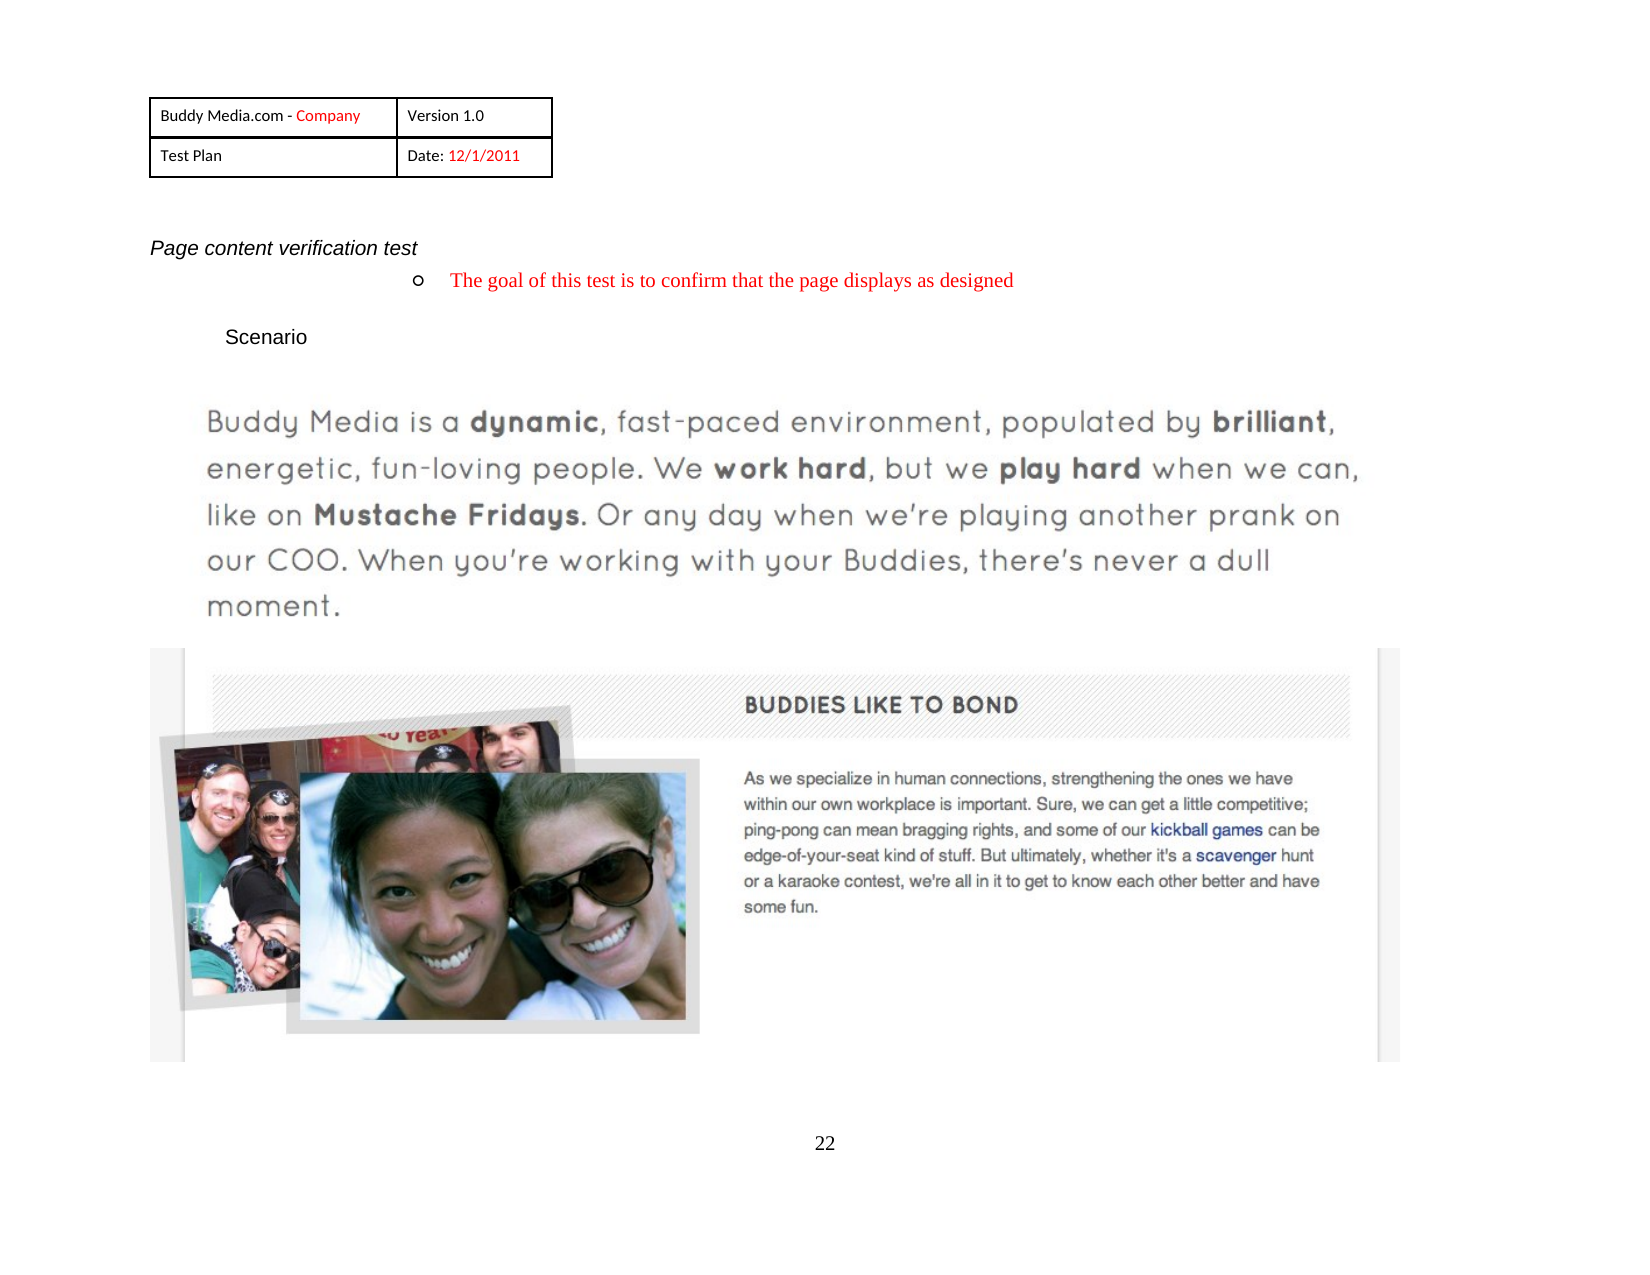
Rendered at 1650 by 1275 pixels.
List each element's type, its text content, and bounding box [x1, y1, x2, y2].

subtitle Page content verification test [150, 237, 1500, 260]
picture [150, 354, 1400, 1062]
list The goal of this test is to confirm that the page displays as designed [412, 268, 1500, 292]
subtitle Scenario [225, 326, 1500, 349]
